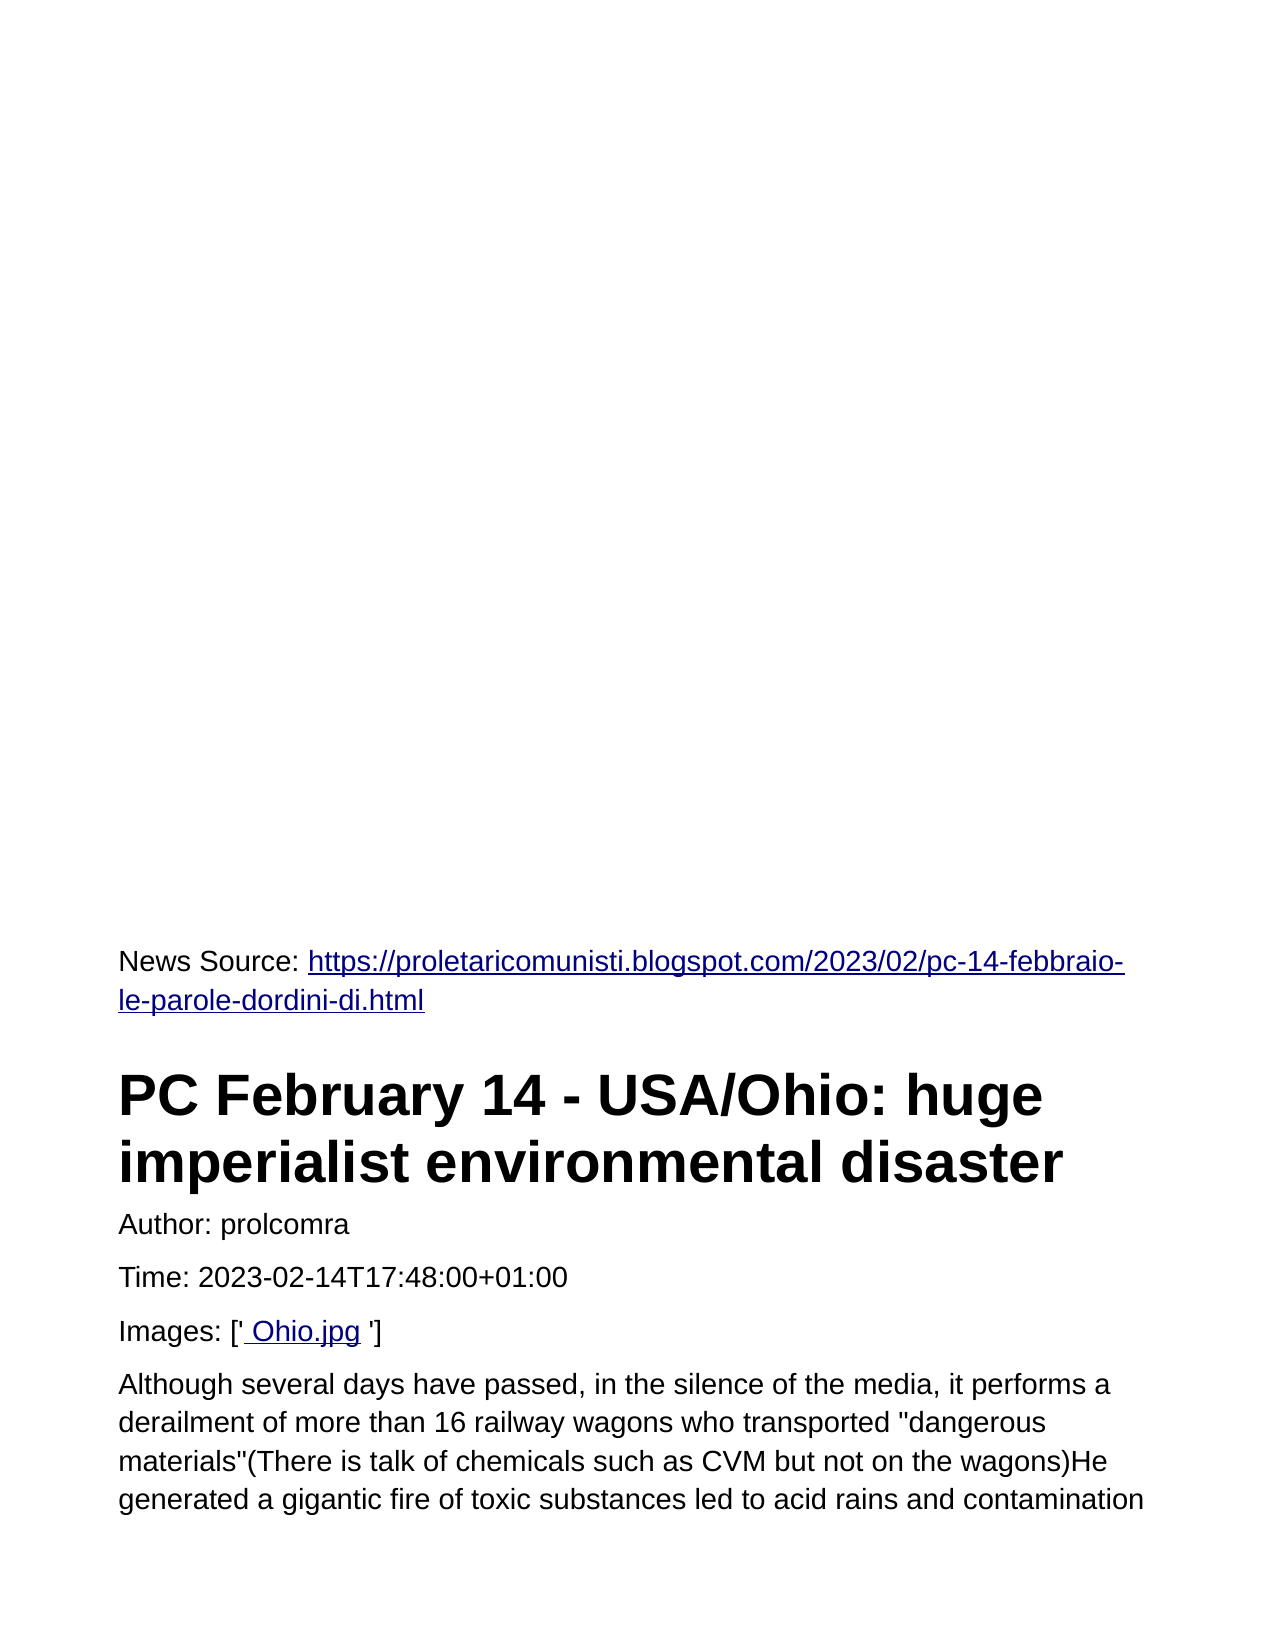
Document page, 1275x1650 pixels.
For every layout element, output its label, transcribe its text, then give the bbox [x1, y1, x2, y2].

text Although several days have passed, in the silence of the media, it performs a derailment of more than 16 railway wagons who transported "dangerous materials"(There is talk of chemicals such as CVM but not on the wagons)He generated a gigantic fire of toxic substances led to acid rains and contamination [118, 1367, 1157, 1516]
subtitle PC February 14 - USA/Ohio: huge imperialist environmental disaster [118, 1061, 1157, 1195]
text Time: 2023-02-14T17:48:00+01:00 [118, 1260, 1157, 1294]
text News Source: https://proletaricomunisti.blogspot.com/2023/02/pc-14-febbraio-le-parole-dordini-di.html [118, 944, 1157, 1016]
text Images: [' Ohio.jpg '] [118, 1313, 1157, 1347]
text Author: prolcomra [118, 1207, 1157, 1241]
